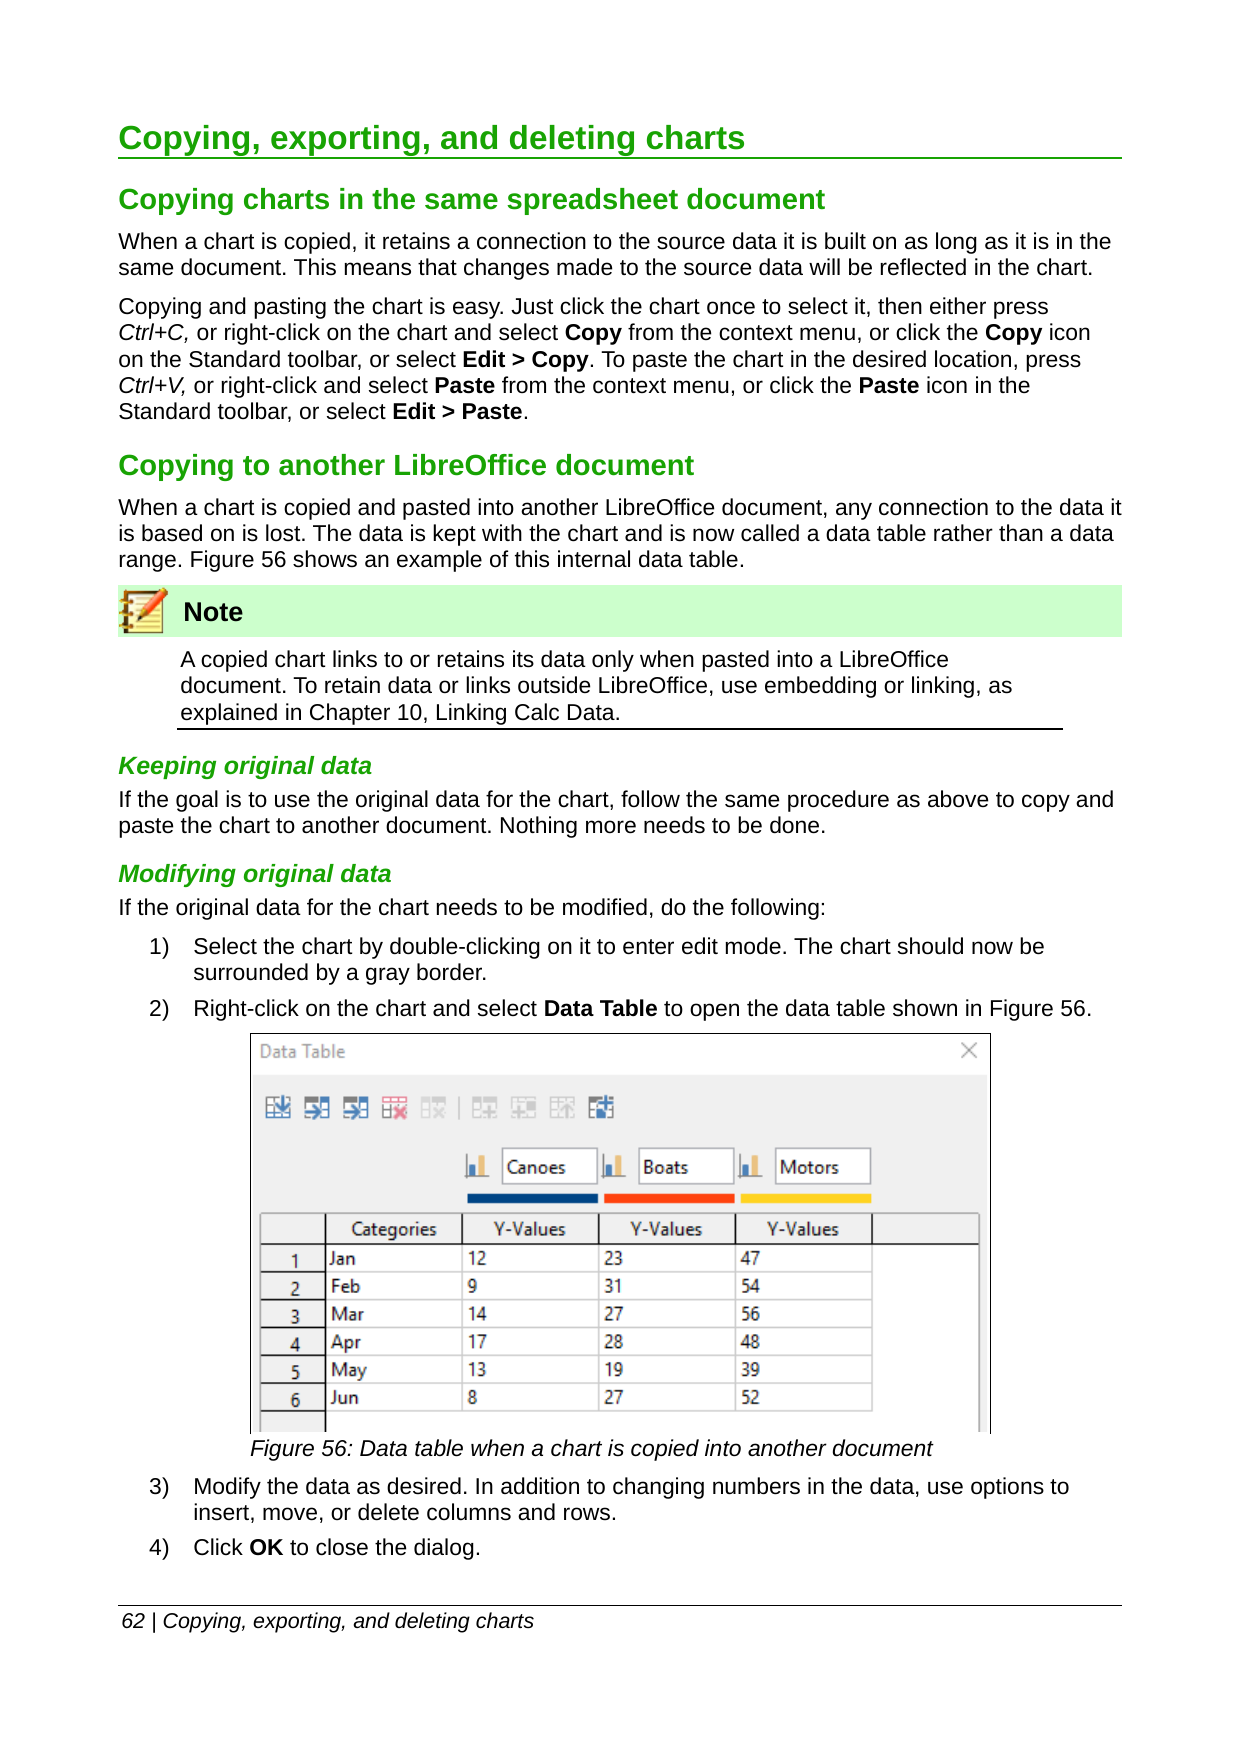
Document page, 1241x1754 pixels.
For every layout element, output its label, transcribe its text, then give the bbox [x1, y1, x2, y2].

list Click OK to close the dialog. [169, 1534, 1122, 1561]
subtitle Modifying original data [118, 859, 1122, 888]
text If the goal is to use the original data for the chart, follow the same procedure as above to copy and paste the chart to another document. Nothing more needs to be done. [118, 786, 1122, 839]
subtitle Copying, exporting, and deleting charts [118, 118, 1122, 157]
text Figure 56: Data table when a chart is copied into another document [250, 1034, 991, 1461]
text Copying and pasting the chart is easy. Just click the chart once to select it, then either press Ctrl+C, or right-click on the chart and select Copy from the context menu, or click the Copy icon on the Standard toolbar, or select Edit > Copy. To paste the chart in the desired location, press Ctrl+V, or right-click and select Paste from the context menu, or click the Paste icon in the Standard toolbar, or select Edit > Paste. [118, 293, 1122, 424]
subtitle Copying to another LibreOffice document [118, 448, 1122, 482]
subtitle Copying charts in the same spreadsheet document [118, 182, 1122, 216]
list Right-click on the chart and select Data Table to open the data table shown in Figure 56. [169, 994, 1122, 1021]
picture [252, 1035, 988, 1432]
subtitle Keeping original data [118, 751, 1122, 780]
text If the original data for the chart needs to be modified, do the following: [118, 894, 1122, 920]
subtitle Note [118, 585, 1122, 637]
list Select the chart by double-clicking on it to enter edit mode. The chart should now be surrounded by a gray border. [169, 933, 1122, 986]
list Modify the data as desired. In addition to changing numbers in the data, use options to insert, move, or delete columns and rows. [169, 1473, 1122, 1526]
text A copied chart links to or retains its data only when pasted into a LibreOffice document. To retain data or links outside LibreOffice, use embedding or linking, as explained in Chapter 10, Linking Calc Data. [177, 643, 1063, 728]
picture [119, 586, 170, 637]
text When a chart is copied and pasted into another LibreOffice document, any connection to the data it is based on is lost. The data is kept with the chart and is now called a data table rather than a data range. Figure 56 shows an example of this internal data table. [118, 493, 1122, 573]
text When a chart is copied, it retains a connection to the source data it is built on as long as it is in the same document. This means that changes made to the source data will be reflected in the chart. [118, 228, 1122, 280]
